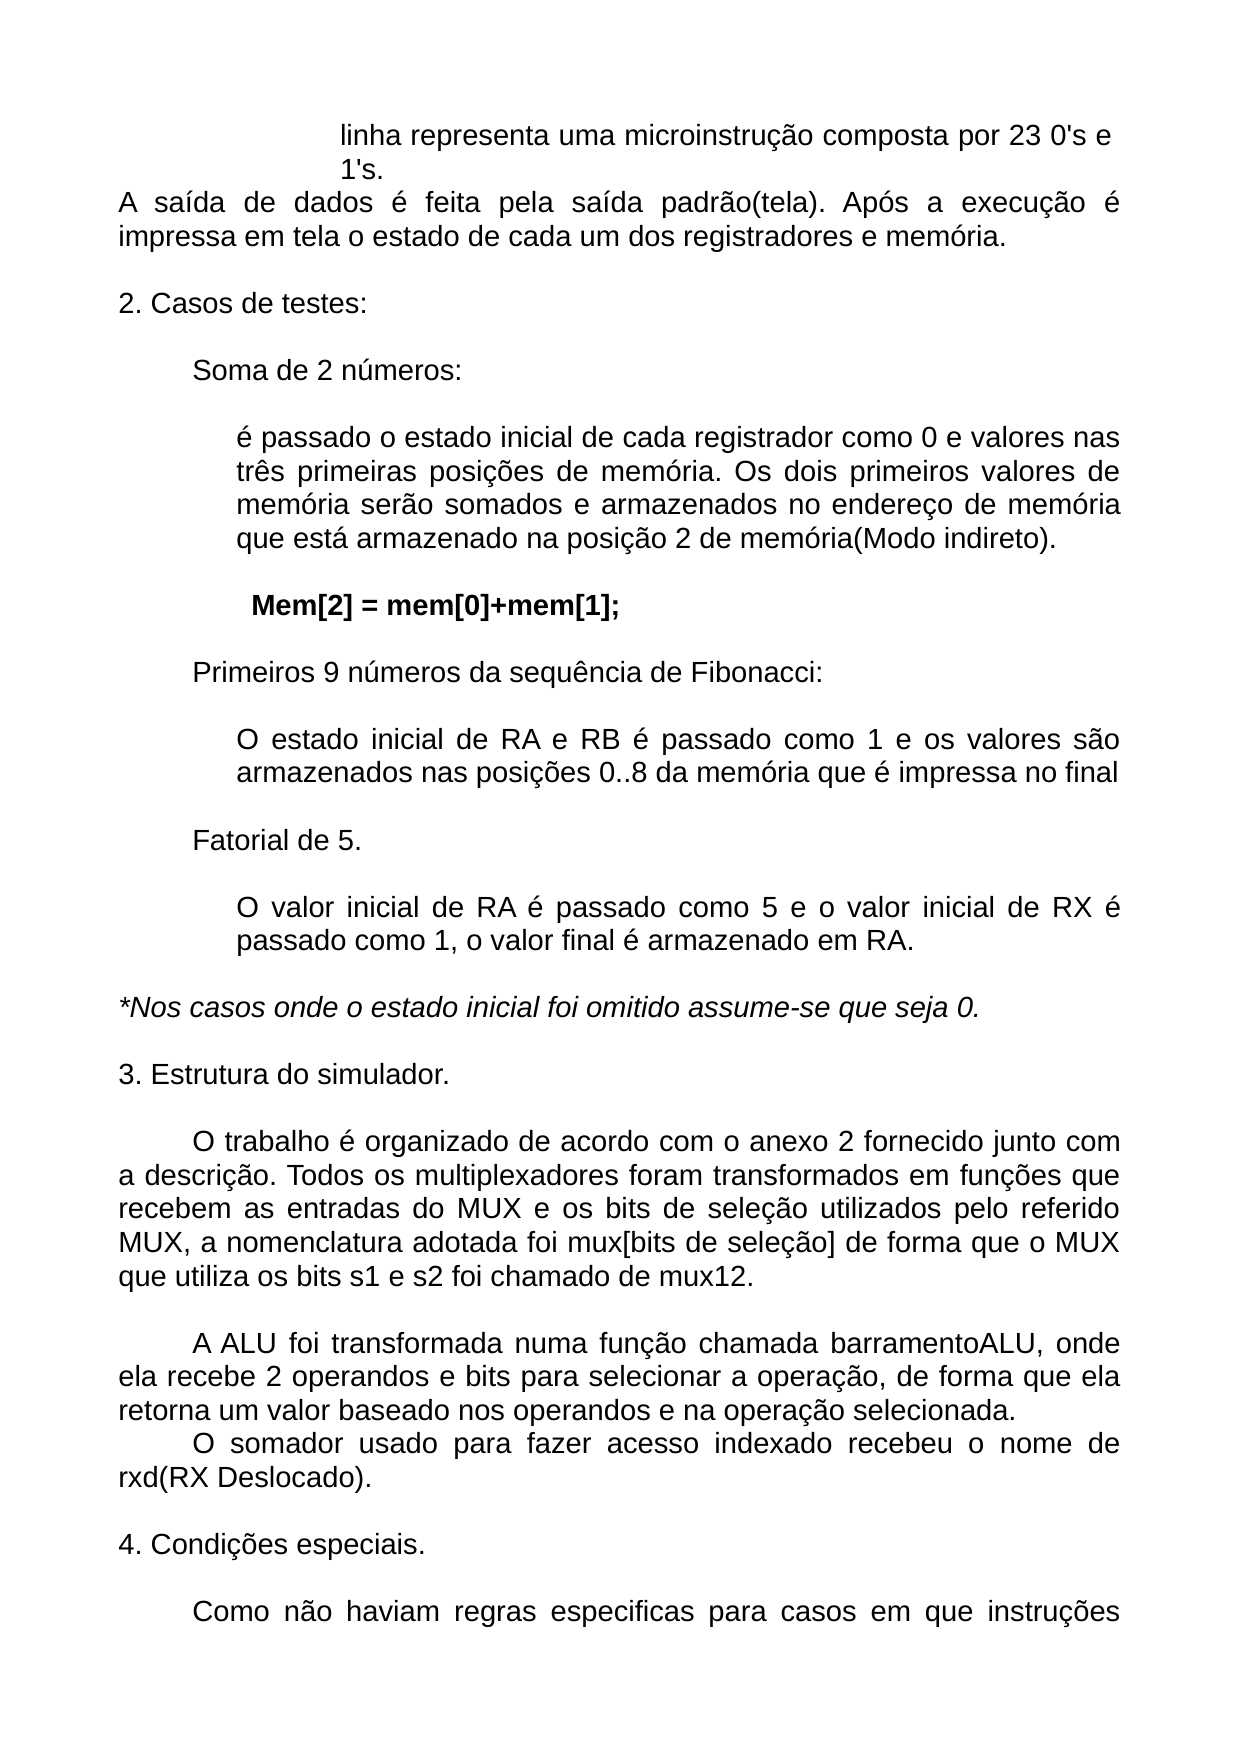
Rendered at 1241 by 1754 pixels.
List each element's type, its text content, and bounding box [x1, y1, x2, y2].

text O estado inicial de RA e RB é passado como 1 e os valores são armazenados nas posições 0..8 da memória que é impressa no final [236, 722, 1122, 789]
text 3. Estrutura do simulador. [118, 1057, 1122, 1091]
text 2. Casos de testes: [118, 286, 1122, 319]
text linha representa uma microinstrução composta por 23 0's e 1's. [118, 118, 1122, 185]
text 4. Condições especiais. [118, 1527, 1122, 1560]
text *Nos casos onde o estado inicial foi omitido assume-se que seja 0. [118, 990, 1122, 1024]
text Fatorial de 5. [118, 822, 1122, 856]
text O somador usado para fazer acesso indexado recebeu o nome de rxd(RX Deslocado). [118, 1426, 1122, 1493]
text Como não haviam regras especificas para casos em que instruções [118, 1594, 1122, 1627]
text é passado o estado inicial de cada registrador como 0 e valores nas três primeiras posições de memória. Os dois primeiros valores de memória serão somados e armazenados no endereço de memória que está armazenado na posição 2 de memória(Modo indireto). [236, 420, 1122, 554]
text Primeiros 9 números da sequência de Fibonacci: [118, 655, 1122, 688]
text A ALU foi transformada numa função chamada barramentoALU, onde ela recebe 2 operandos e bits para selecionar a operação, de forma que ela retorna um valor baseado nos operandos e na operação selecionada. [118, 1326, 1122, 1426]
text Soma de 2 números: [118, 353, 1122, 386]
text O trabalho é organizado de acordo com o anexo 2 fornecido junto com a descrição. Todos os multiplexadores foram transformados em funções que recebem as entradas do MUX e os bits de seleção utilizados pelo referido MUX, a nomenclatura adotada foi mux[bits de seleção] de forma que o MUX que utiliza os bits s1 e s2 foi chamado de mux12. [118, 1124, 1122, 1292]
text Mem[2] = mem[0]+mem[1]; [177, 588, 1122, 621]
text O valor inicial de RA é passado como 5 e o valor inicial de RX é passado como 1, o valor final é armazenado em RA. [236, 889, 1122, 957]
text A saída de dados é feita pela saída padrão(tela). Após a execução é impressa em tela o estado de cada um dos registradores e memória. [118, 185, 1122, 252]
